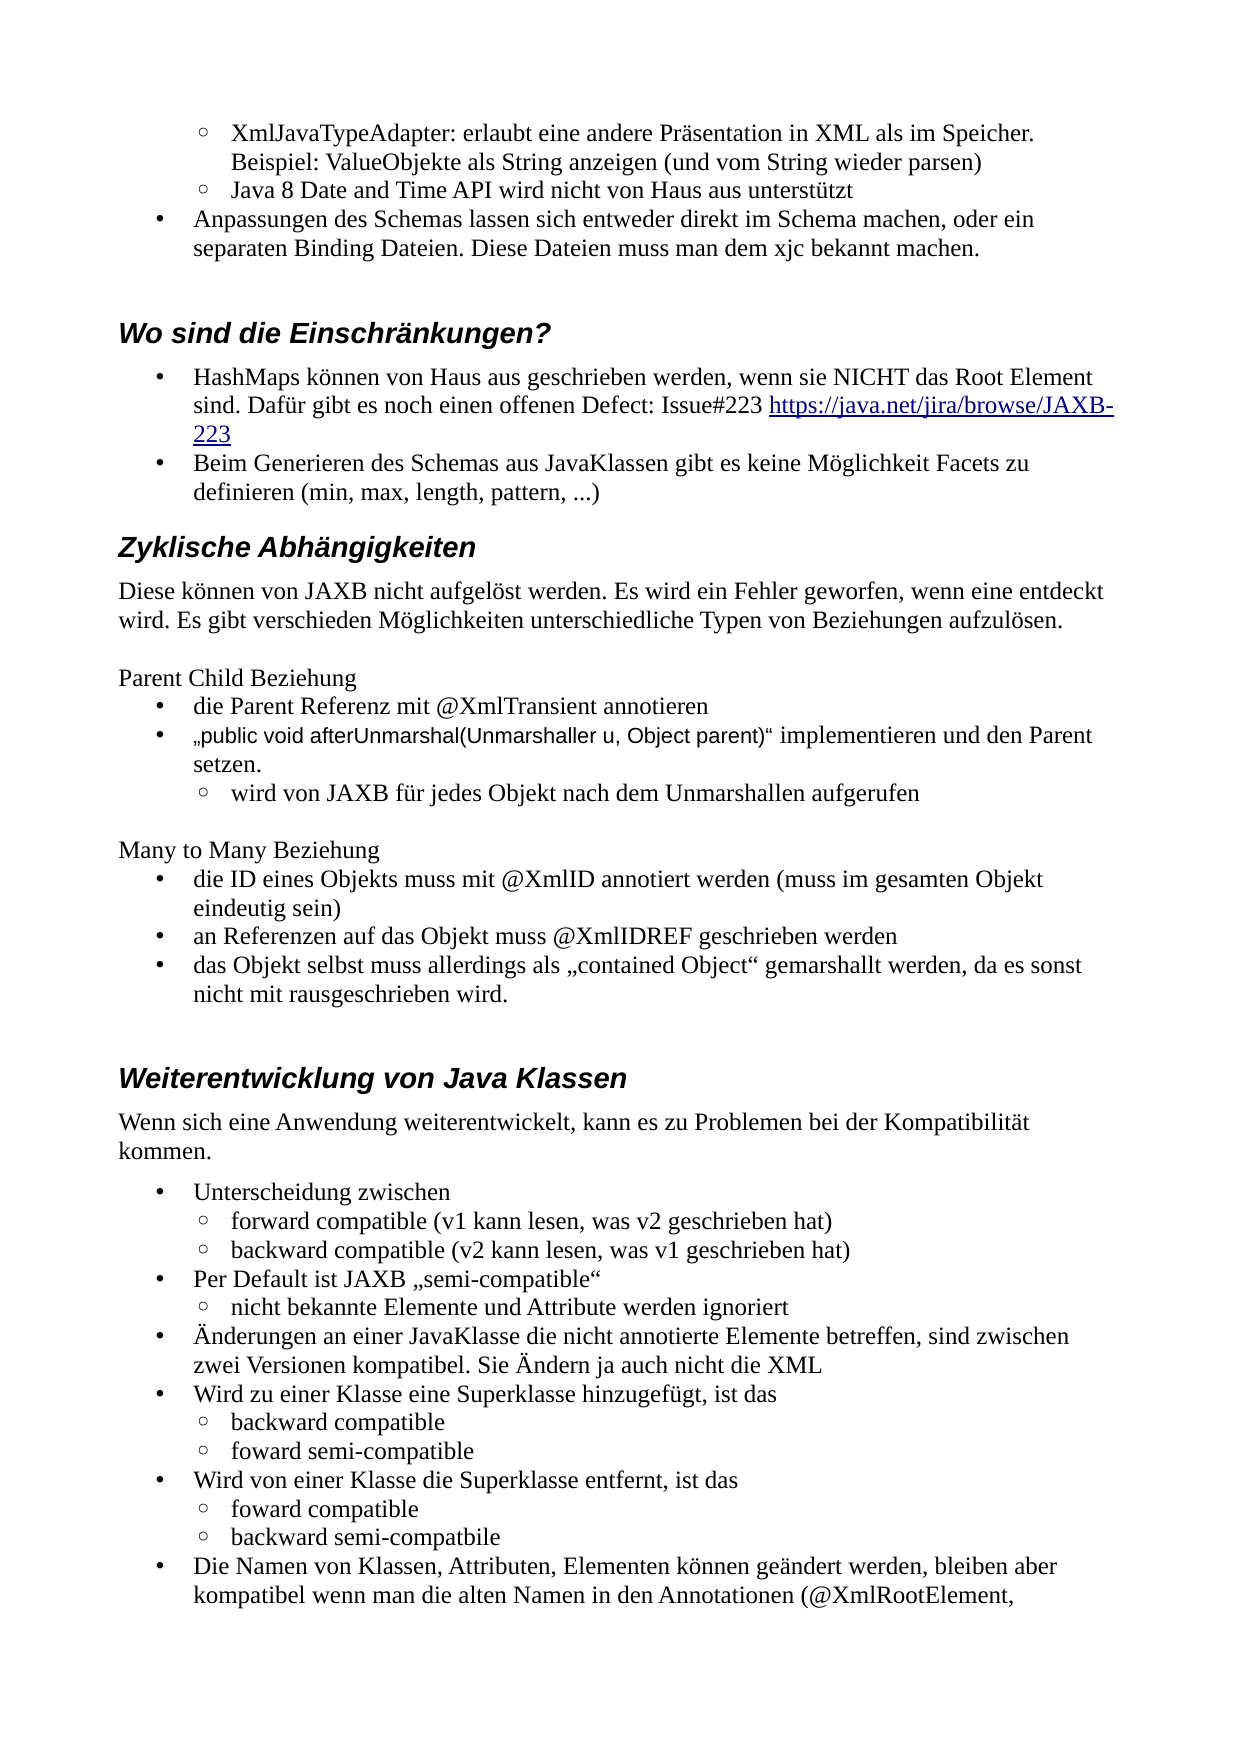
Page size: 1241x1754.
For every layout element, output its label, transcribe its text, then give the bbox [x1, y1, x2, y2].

list Per Default ist JAXB „semi-compatible“ [156, 1264, 1122, 1292]
list HashMaps können von Haus aus geschrieben werden, wenn sie NICHT das Root Element sind. Dafür gibt es noch einen offenen Defect: Issue#223 https://java.net/jira/browse/JAXB-223 [156, 362, 1122, 448]
subtitle Wo sind die Einschränkungen? [118, 316, 1122, 349]
subtitle Weiterentwicklung von Java Klassen [118, 1061, 1122, 1095]
list forward compatible (v1 kann lesen, was v2 geschrieben hat) [193, 1206, 1122, 1235]
list wird von JAXB für jedes Objekt nach dem Unmarshallen aufgerufen [193, 778, 1122, 806]
list an Referenzen auf das Objekt muss @XmlIDREF geschrieben werden [156, 921, 1122, 950]
list Die Namen von Klassen, Attributen, Elementen können geändert werden, bleiben aber kompatibel wenn man die alten Namen in den Annotationen (@XmlRootElement, [156, 1551, 1122, 1609]
list backward semi-compatbile [193, 1522, 1122, 1551]
list die Parent Referenz mit @XmlTransient annotieren [156, 691, 1122, 720]
list Wird zu einer Klasse eine Superklasse hinzugefügt, ist das [156, 1379, 1122, 1407]
list Java 8 Date and Time API wird nicht von Haus aus unterstützt [193, 176, 1122, 204]
list backward compatible (v2 kann lesen, was v1 geschrieben hat) [193, 1235, 1122, 1264]
text Diese können von JAXB nicht aufgelöst werden. Es wird ein Fehler geworfen, wenn eine entdeckt wird. Es gibt verschieden Möglichkeiten unterschiedliche Typen von Beziehungen aufzulösen. [118, 576, 1122, 634]
list „public void afterUnmarshal(Unmarshaller u, Object parent)“ implementieren und den Parent setzen. [156, 720, 1122, 778]
list foward semi-compatible [193, 1436, 1122, 1465]
list foward compatible [193, 1494, 1122, 1522]
text Many to Many Beziehung [118, 835, 1122, 864]
list die ID eines Objekts muss mit @XmlID annotiert werden (muss im gesamten Objekt eindeutig sein) [156, 864, 1122, 921]
list backward compatible [193, 1407, 1122, 1436]
text Parent Child Beziehung [118, 663, 1122, 691]
list Wird von einer Klasse die Superklasse entfernt, ist das [156, 1465, 1122, 1494]
list Anpassungen des Schemas lassen sich entweder direkt im Schema machen, oder ein separaten Binding Dateien. Diese Dateien muss man dem xjc bekannt machen. [156, 204, 1122, 262]
list Änderungen an einer JavaKlasse die nicht annotierte Elemente betreffen, sind zwischen zwei Versionen kompatibel. Sie Ändern ja auch nicht die XML [156, 1321, 1122, 1379]
list das Objekt selbst muss allerdings als „contained Object“ gemarshallt werden, da es sonst nicht mit rausgeschrieben wird. [156, 950, 1122, 1008]
list Unterscheidung zwischen [156, 1177, 1122, 1206]
list XmlJavaTypeAdapter: erlaubt eine andere Präsentation in XML als im Speicher. Beispiel: ValueObjekte als String anzeigen (und vom String wieder parsen) [193, 118, 1122, 176]
list nicht bekannte Elemente und Attribute werden ignoriert [193, 1292, 1122, 1321]
list Beim Generieren des Schemas aus JavaKlassen gibt es keine Möglichkeit Facets zu definieren (min, max, length, pattern, ...) [156, 448, 1122, 505]
subtitle Zyklische Abhängigkeiten [118, 530, 1122, 564]
text Wenn sich eine Anwendung weiterentwickelt, kann es zu Problemen bei der Kompatibilität kommen. [118, 1107, 1122, 1165]
